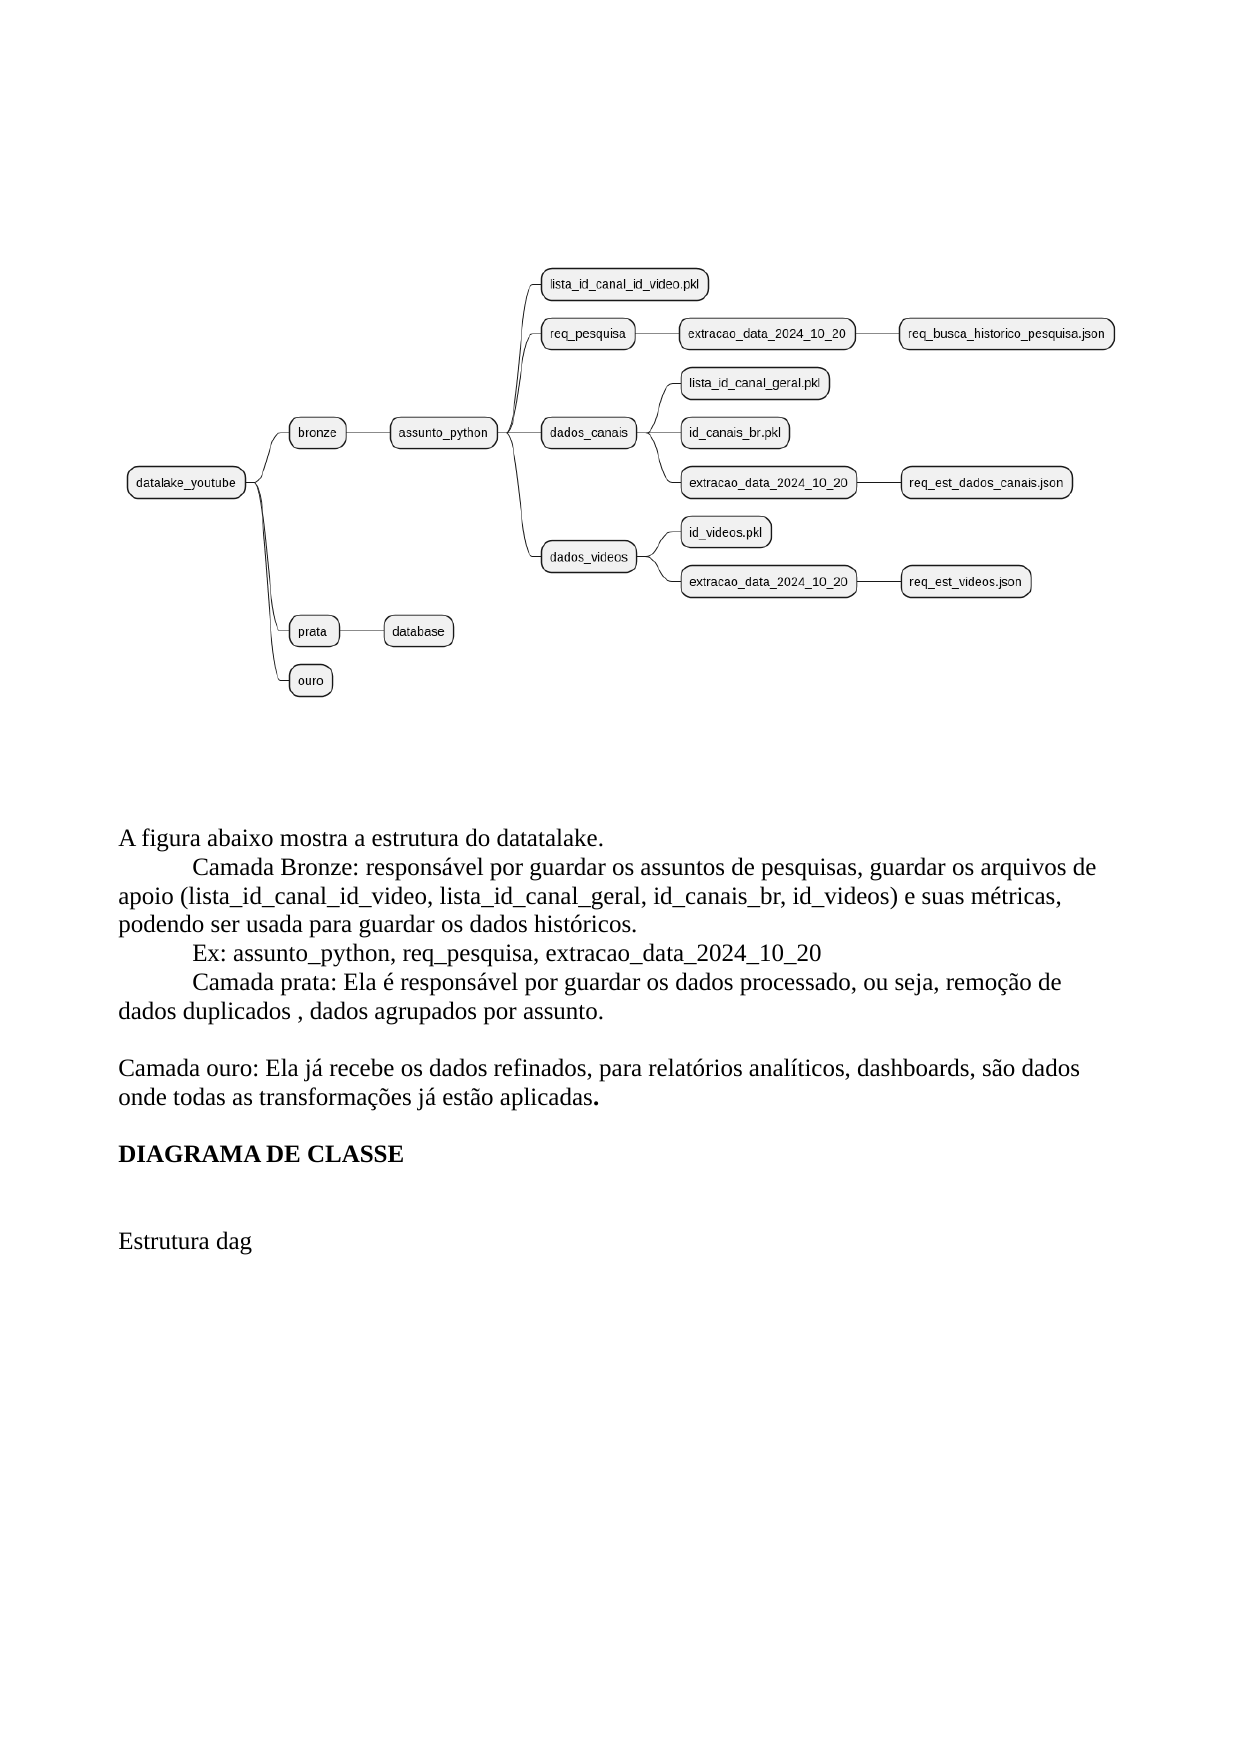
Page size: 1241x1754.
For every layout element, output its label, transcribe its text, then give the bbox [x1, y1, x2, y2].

text Camada Bronze: responsável por guardar os assuntos de pesquisas, guardar os arquivos de apoio (lista_id_canal_id_video, lista_id_canal_geral, id_canais_br, id_videos) e suas métricas, podendo ser usada para guardar os dados históricos. [118, 852, 1122, 938]
text Estrutura dag [118, 1226, 1122, 1254]
picture [118, 250, 1123, 714]
text A figura abaixo mostra a estrutura do datatalake. [118, 823, 1122, 852]
text Camada prata: Ela é responsável por guardar os dados processado, ou seja, remoção de dados duplicados , dados agrupados por assunto. [118, 967, 1122, 1024]
text DIAGRAMA DE CLASSE [118, 1139, 1122, 1168]
text Camada ouro: Ela já recebe os dados refinados, para relatórios analíticos, dashboards, são dados onde todas as transformações já estão aplicadas. [118, 1053, 1122, 1111]
text Ex: assunto_python, req_pesquisa, extracao_data_2024_10_20 [118, 938, 1122, 967]
